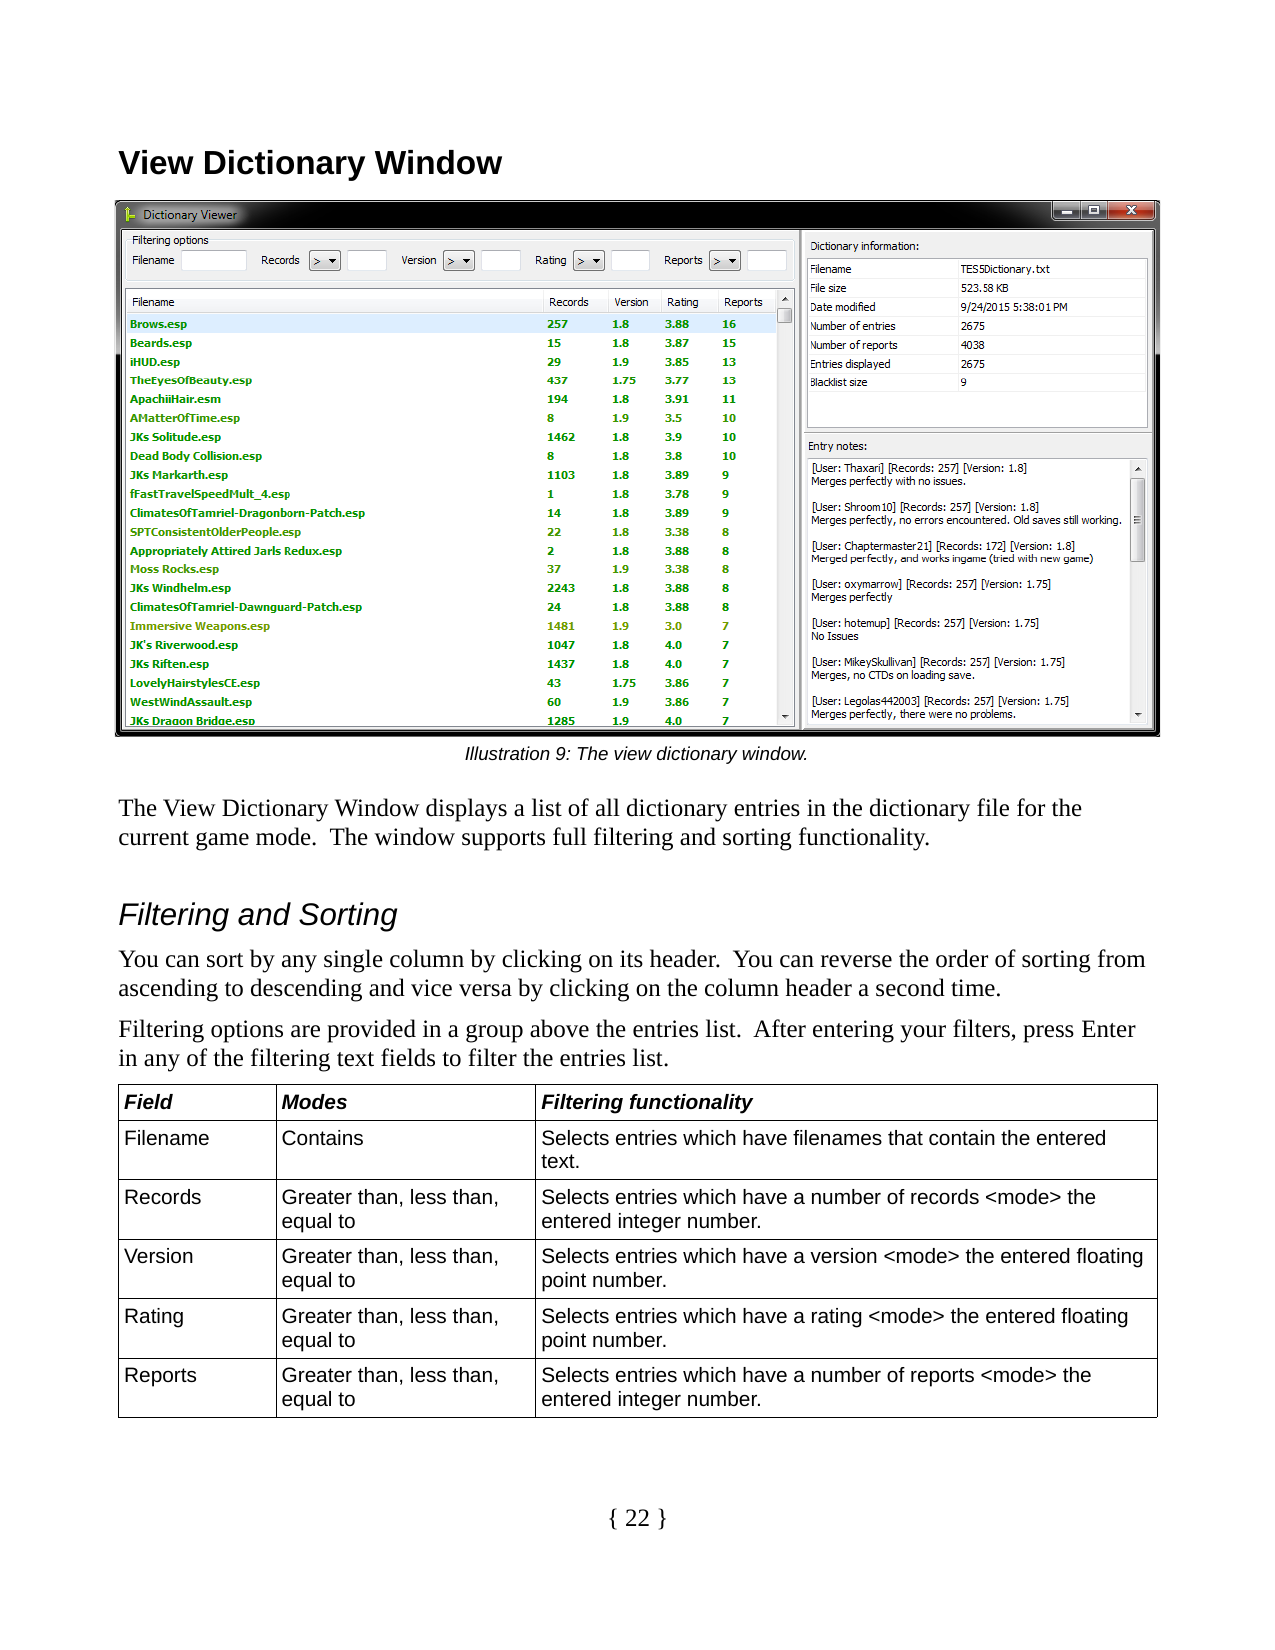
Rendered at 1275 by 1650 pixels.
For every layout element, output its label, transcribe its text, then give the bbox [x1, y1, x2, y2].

table_cell Contains [277, 1121, 535, 1179]
picture [114, 200, 1161, 737]
table_header Field [119, 1085, 276, 1119]
table_cell Selects entries which have a number of reports <mode> the entered integer number. [536, 1359, 1157, 1417]
table_cell Greater than, less than, equal to [277, 1240, 535, 1298]
table_cell Selects entries which have a version <mode> the entered floating point number. [536, 1240, 1157, 1298]
table_header Filtering functionality [536, 1085, 1157, 1119]
subtitle Filtering and Sorting [118, 896, 1157, 932]
text Illustration 9: The view dictionary window. [115, 737, 1160, 764]
table_cell Greater than, less than, equal to [277, 1180, 535, 1238]
table_cell Rating [119, 1299, 276, 1357]
table_cell Selects entries which have a number of records <mode> the entered integer number. [536, 1180, 1157, 1238]
table_cell Selects entries which have a rating <mode> the entered floating point number. [536, 1299, 1157, 1357]
table_cell Filename [119, 1121, 276, 1179]
table_cell Greater than, less than, equal to [277, 1299, 535, 1357]
text The View Dictionary Window displays a list of all dictionary entries in the dictionary file for the current game mode. The window supports full filtering and sorting functionality. [115, 764, 1160, 851]
text [118, 194, 1157, 200]
table_cell Greater than, less than, equal to [277, 1359, 535, 1417]
table_header Modes [277, 1085, 535, 1119]
subtitle View Dictionary Window [118, 143, 1157, 182]
table_cell Reports [119, 1359, 276, 1417]
table_cell Selects entries which have filenames that contain the entered text. [536, 1121, 1157, 1179]
table_cell Version [119, 1240, 276, 1298]
text Filtering options are provided in a group above the entries list. After entering your filters, press Enter in any of the filtering text fields to filter the entries list. [118, 1014, 1157, 1072]
text You can sort by any single column by clicking on its header. You can reverse the order of sorting from ascending to descending and vice versa by clicking on the column header a second time. [118, 944, 1157, 1002]
table_cell Records [119, 1180, 276, 1238]
